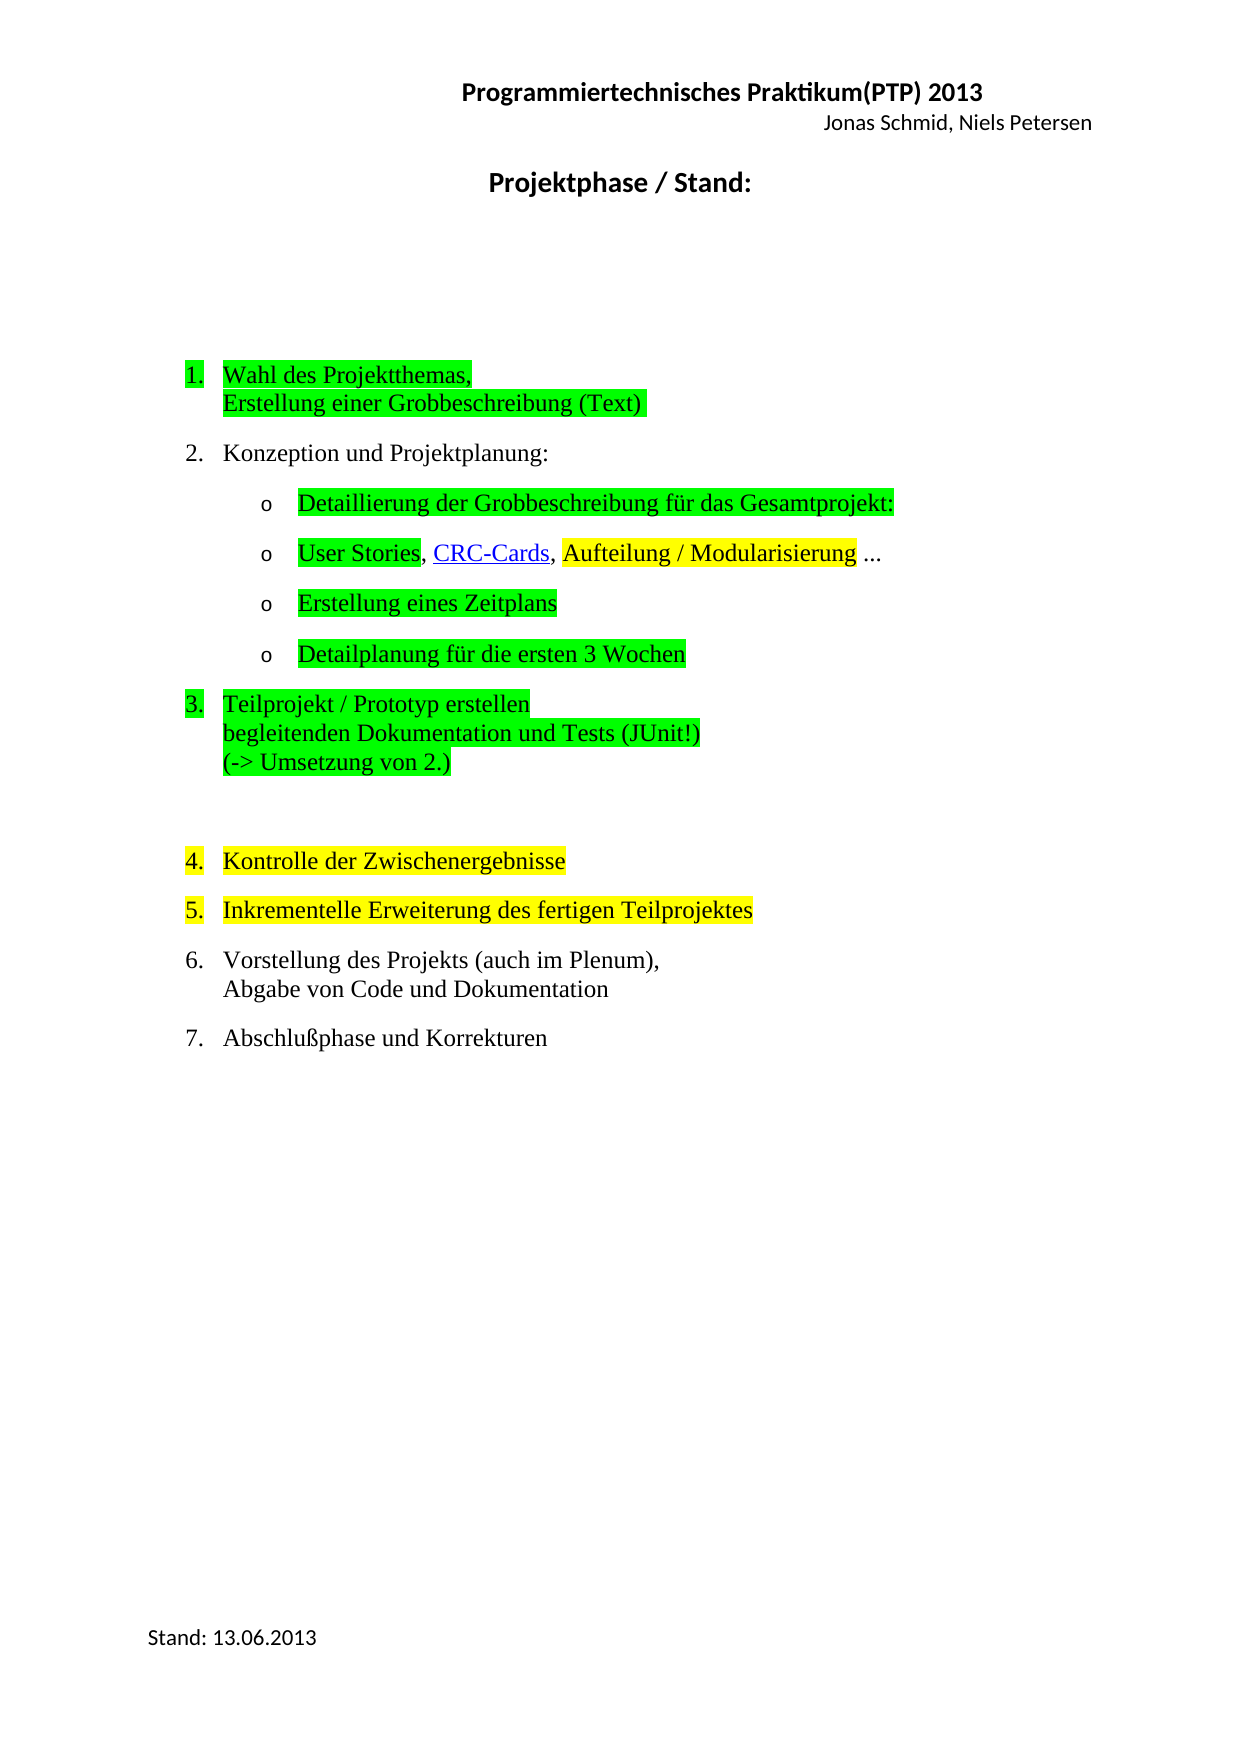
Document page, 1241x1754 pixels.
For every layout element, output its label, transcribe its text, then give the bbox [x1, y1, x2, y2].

list Abschlußphase und Korrekturen [185, 1023, 1093, 1052]
list Kontrolle der Zwischenergebnisse [185, 846, 1093, 875]
list Konzeption und Projektplanung: [185, 438, 1093, 467]
list Vorstellung des Projekts (auch im Plenum), Abgabe von Code und Dokumentation [185, 945, 1093, 1003]
list User Stories, CRC-Cards, Aufteilung / Modularisierung ... [260, 538, 1093, 568]
list Wahl des Projektthemas, Erstellung einer Grobbeschreibung (Text) [185, 360, 1093, 417]
text Projektphase / Stand: [148, 164, 1093, 200]
list Detaillierung der Grobbeschreibung für das Gesamtprojekt: [260, 488, 1093, 517]
list Inkrementelle Erweiterung des fertigen Teilprojektes [185, 896, 1093, 924]
list Detailplanung für die ersten 3 Wochen [260, 639, 1093, 668]
list Erstellung eines Zeitplans [260, 588, 1093, 618]
list Teilprojekt / Prototyp erstellen begleitenden Dokumentation und Tests (JUnit!) (-> Umsetzung von 2.) [185, 689, 1093, 776]
